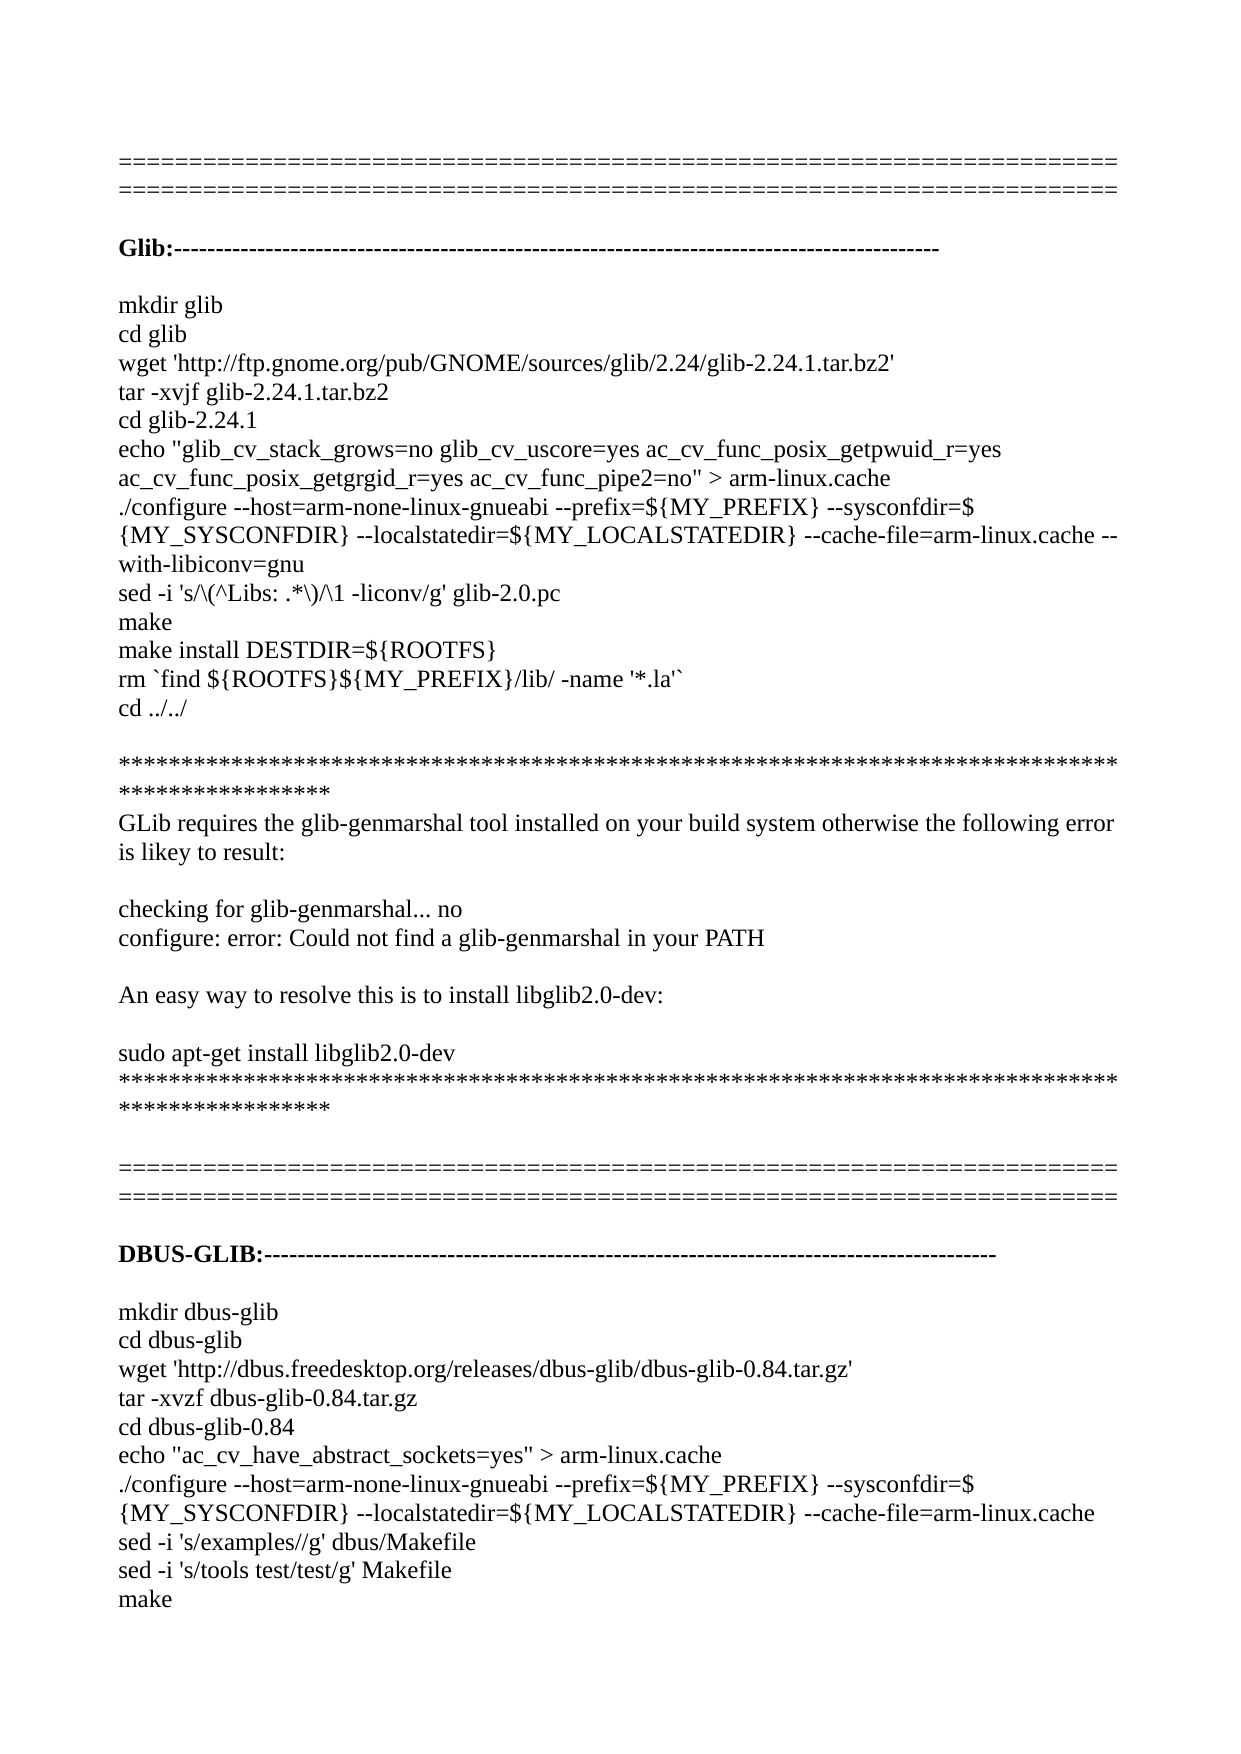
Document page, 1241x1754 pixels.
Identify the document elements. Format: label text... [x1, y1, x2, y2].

text tar -xvzf dbus-glib-0.84.tar.gz [118, 1383, 1122, 1412]
text ============================================================================================================================================== [118, 1153, 1122, 1211]
text rm `find ${ROOTFS}${MY_PREFIX}/lib/ -name '*.la'` [118, 664, 1122, 693]
text DBUS-GLIB:---------------------------------------------------------------------------------------- [118, 1239, 1122, 1268]
text cd dbus-glib-0.84 [118, 1412, 1122, 1441]
text sudo apt-get install libglib2.0-dev [118, 1038, 1122, 1067]
text mkdir glib [118, 291, 1122, 319]
text configure: error: Could not find a glib-genmarshal in your PATH [118, 923, 1122, 952]
text cd glib-2.24.1 [118, 406, 1122, 434]
text ./configure --host=arm-none-linux-gnueabi --prefix=${MY_PREFIX} --sysconfdir=${MY_SYSCONFDIR} --localstatedir=${MY_LOCALSTATEDIR} --cache-file=arm-linux.cache --with-libiconv=gnu [118, 492, 1122, 578]
text ./configure --host=arm-none-linux-gnueabi --prefix=${MY_PREFIX} --sysconfdir=${MY_SYSCONFDIR} --localstatedir=${MY_LOCALSTATEDIR} --cache-file=arm-linux.cache [118, 1469, 1122, 1527]
text cd glib [118, 319, 1122, 348]
text echo "glib_cv_stack_grows=no glib_cv_uscore=yes ac_cv_func_posix_getpwuid_r=yes ac_cv_func_posix_getgrgid_r=yes ac_cv_func_pipe2=no" > arm-linux.cache [118, 434, 1122, 492]
text ************************************************************************************************* [118, 1067, 1122, 1124]
text ************************************************************************************************* [118, 751, 1122, 808]
text An easy way to resolve this is to install libglib2.0-dev: [118, 981, 1122, 1009]
text cd dbus-glib [118, 1326, 1122, 1354]
text make [118, 607, 1122, 636]
text mkdir dbus-glib [118, 1297, 1122, 1326]
text GLib requires the glib-genmarshal tool installed on your build system otherwise the following error is likey to result: [118, 808, 1122, 866]
text wget 'http://ftp.gnome.org/pub/GNOME/sources/glib/2.24/glib-2.24.1.tar.bz2' [118, 348, 1122, 377]
text echo "ac_cv_have_abstract_sockets=yes" > arm-linux.cache [118, 1441, 1122, 1469]
text Glib:-------------------------------------------------------------------------------------------- [118, 233, 1122, 262]
text ============================================================================================================================================== [118, 147, 1122, 204]
text sed -i 's/examples//g' dbus/Makefile [118, 1527, 1122, 1556]
text make install DESTDIR=${ROOTFS} [118, 636, 1122, 664]
text cd ../../ [118, 693, 1122, 722]
text checking for glib-genmarshal... no [118, 894, 1122, 923]
text tar -xvjf glib-2.24.1.tar.bz2 [118, 377, 1122, 406]
text make [118, 1584, 1122, 1613]
text wget 'http://dbus.freedesktop.org/releases/dbus-glib/dbus-glib-0.84.tar.gz' [118, 1354, 1122, 1383]
text sed -i 's/tools test/test/g' Makefile [118, 1556, 1122, 1584]
text sed -i 's/\(^Libs: .*\)/\1 -liconv/g' glib-2.0.pc [118, 578, 1122, 607]
